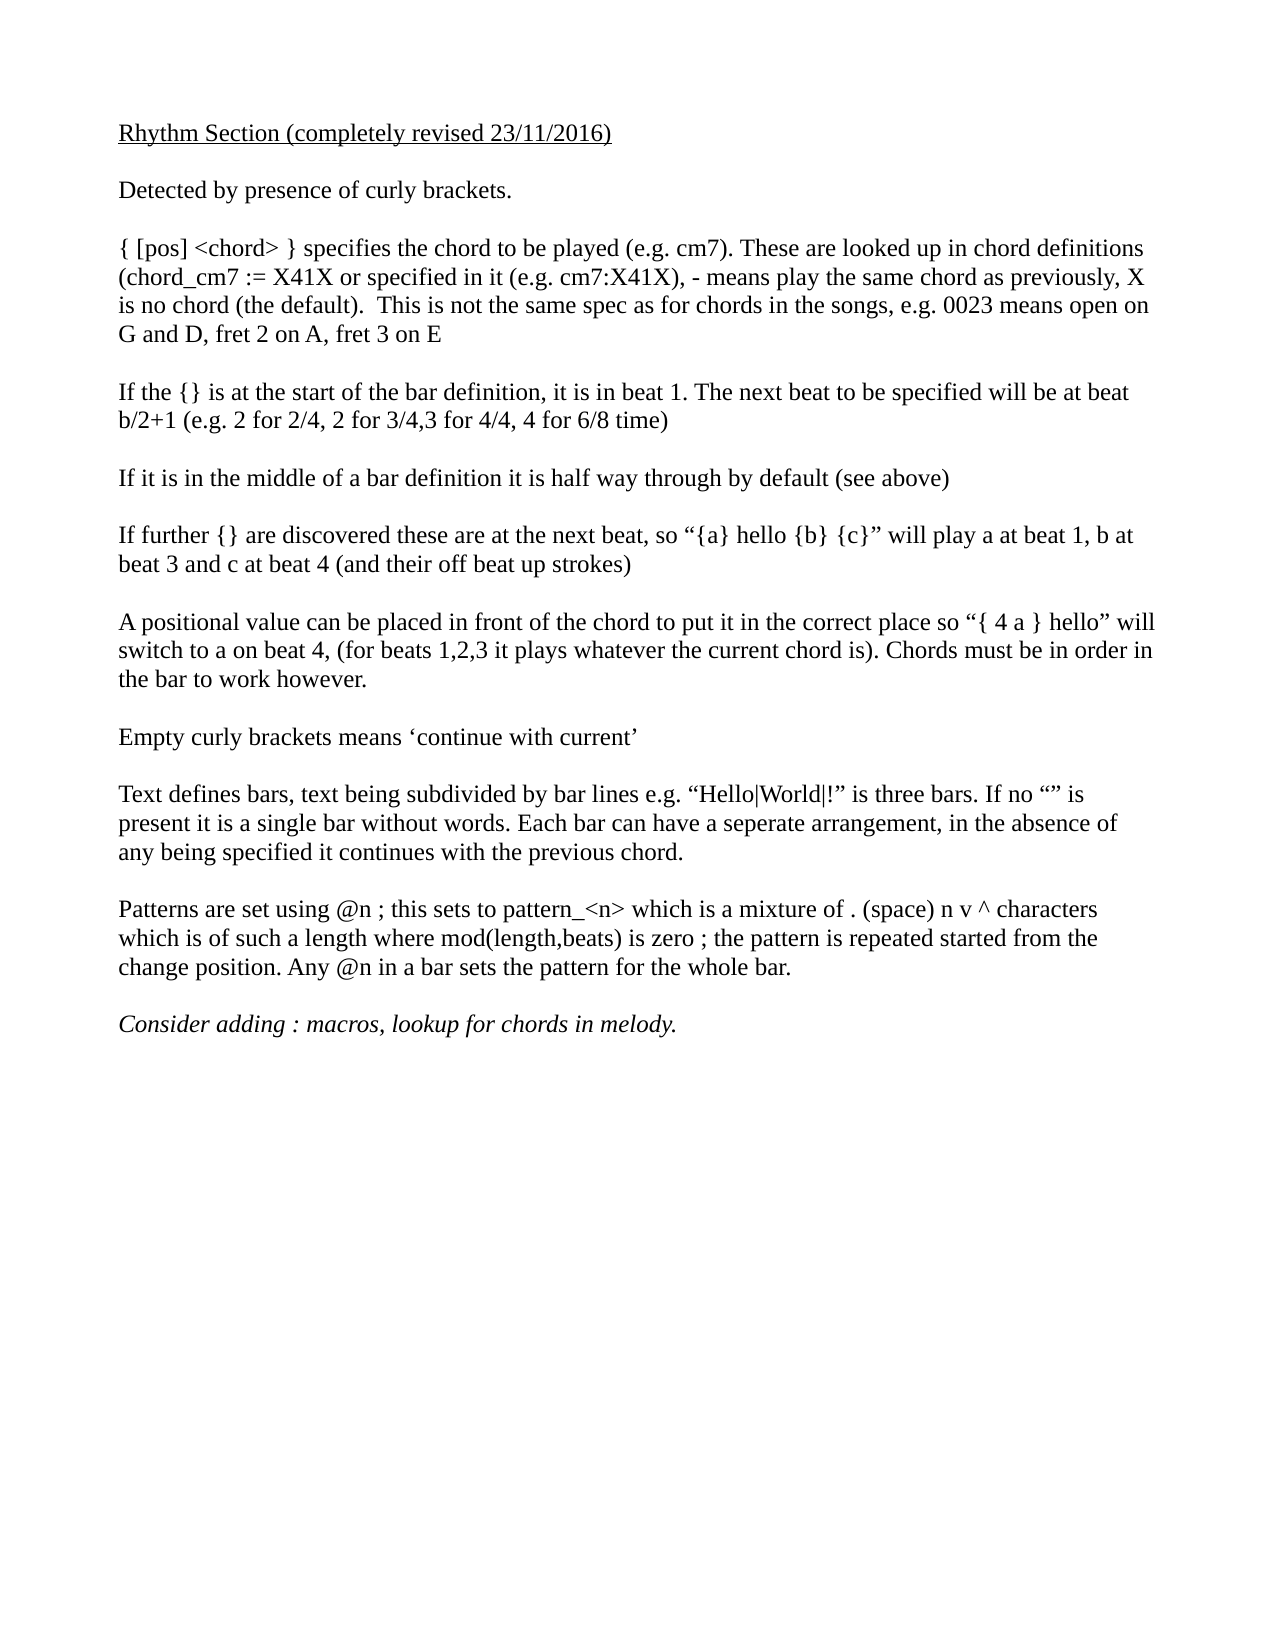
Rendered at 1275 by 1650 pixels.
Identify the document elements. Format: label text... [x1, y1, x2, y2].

text A positional value can be placed in front of the chord to put it in the correct place so “{ 4 a } hello” will switch to a on beat 4, (for beats 1,2,3 it plays whatever the current chord is). Chords must be in order in the bar to work however. [118, 607, 1157, 693]
text If it is in the middle of a bar definition it is half way through by default (see above) [118, 463, 1157, 492]
text Patterns are set using @n ; this sets to pattern_<n> which is a mixture of . (space) n v ^ characters which is of such a length where mod(length,beats) is zero ; the pattern is repeated started from the change position. Any @n in a bar sets the pattern for the whole bar. [118, 894, 1157, 981]
text If further {} are discovered these are at the next beat, so “{a} hello {b} {c}” will play a at beat 1, b at beat 3 and c at beat 4 (and their off beat up strokes) [118, 521, 1157, 578]
text If the {} is at the start of the bar definition, it is in beat 1. The next beat to be specified will be at beat b/2+1 (e.g. 2 for 2/4, 2 for 3/4,3 for 4/4, 4 for 6/8 time) [118, 377, 1157, 434]
text Consider adding : macros, lookup for chords in melody. [118, 1009, 1157, 1038]
text Empty curly brackets means ‘continue with current’ [118, 722, 1157, 751]
text Detected by presence of curly brackets. [118, 176, 1157, 204]
text Text defines bars, text being subdivided by bar lines e.g. “Hello|World|!” is three bars. If no “” is present it is a single bar without words. Each bar can have a seperate arrangement, in the absence of any being specified it continues with the previous chord. [118, 779, 1157, 866]
text { [pos] <chord> } specifies the chord to be played (e.g. cm7). These are looked up in chord definitions (chord_cm7 := X41X or specified in it (e.g. cm7:X41X), - means play the same chord as previously, X is no chord (the default). This is not the same spec as for chords in the songs, e.g. 0023 means open on G and D, fret 2 on A, fret 3 on E [118, 233, 1157, 348]
text Rhythm Section (completely revised 23/11/2016) [118, 118, 1157, 147]
